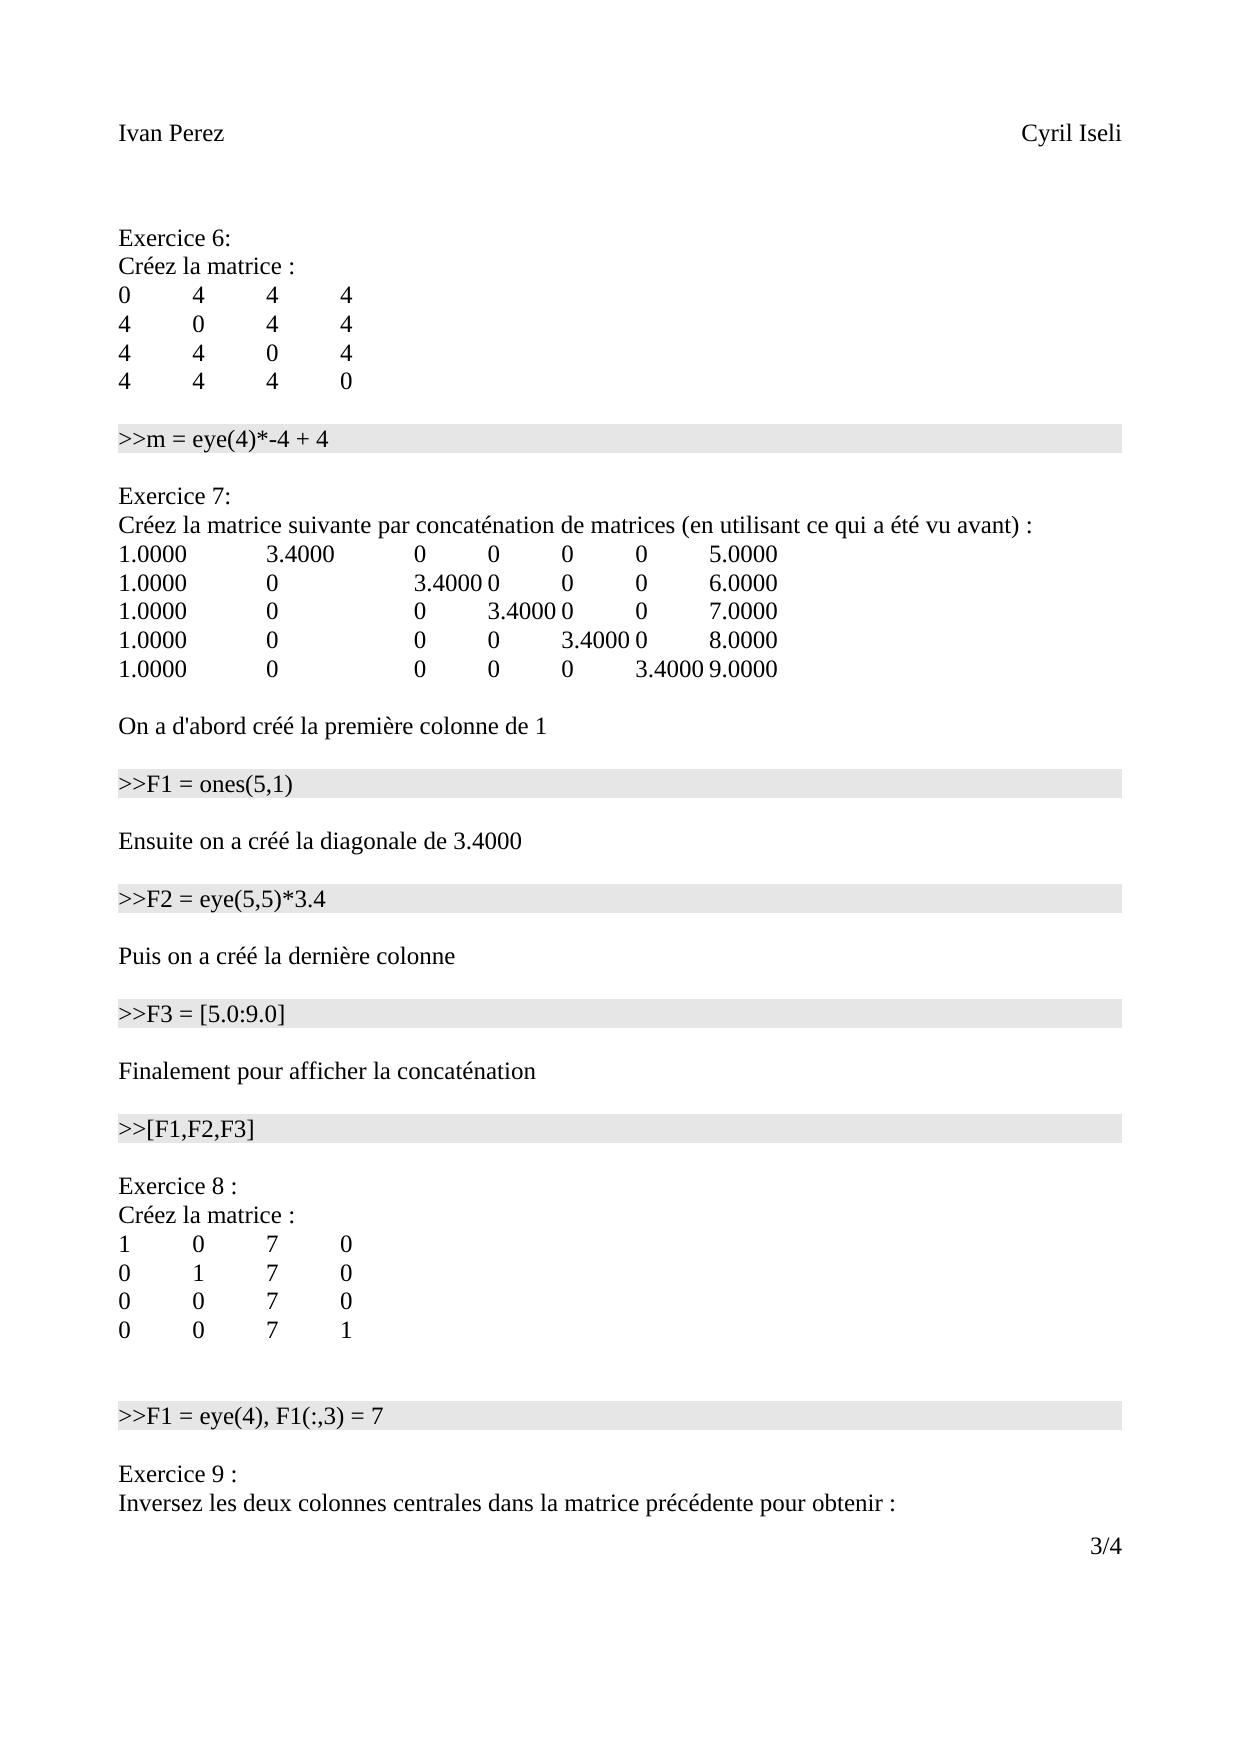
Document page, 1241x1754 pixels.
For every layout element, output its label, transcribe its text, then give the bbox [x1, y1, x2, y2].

text Ensuite on a créé la diagonale de 3.4000 [118, 826, 1122, 855]
text >>[F1,F2,F3] [118, 1114, 1122, 1143]
text >>F2 = eye(5,5)*3.4 [118, 884, 1122, 913]
text 1.0000 0 3.4000 0 0 0 6.0000 [118, 568, 1122, 596]
text 4 0 4 4 [118, 309, 1122, 338]
text Exercice 8 : [118, 1171, 1122, 1200]
text Exercice 6: [118, 223, 1122, 251]
text >>F1 = ones(5,1) [118, 769, 1122, 798]
text Exercice 9 : [118, 1459, 1122, 1488]
text Puis on a créé la dernière colonne [118, 941, 1122, 970]
text Créez la matrice suivante par concaténation de matrices (en utilisant ce qui a été vu avant) : [118, 510, 1122, 539]
text 0 1 7 0 [118, 1258, 1122, 1286]
text Finalement pour afficher la concaténation [118, 1056, 1122, 1085]
text 4 4 4 0 [118, 366, 1122, 395]
text 0 4 4 4 [118, 280, 1122, 309]
text 0 0 7 1 [118, 1315, 1122, 1344]
text 0 0 7 0 [118, 1286, 1122, 1315]
text Exercice 7: [118, 481, 1122, 510]
text Créez la matrice : [118, 1200, 1122, 1229]
text 1 0 7 0 [118, 1229, 1122, 1258]
text 1.0000 0 0 3.4000 0 0 7.0000 [118, 596, 1122, 625]
text 1.0000 3.4000 0 0 0 0 5.0000 [118, 539, 1122, 568]
text >>F3 = [5.0:9.0] [118, 999, 1122, 1028]
text 4 4 0 4 [118, 338, 1122, 366]
text >>F1 = eye(4), F1(:,3) = 7 [118, 1401, 1122, 1430]
text 1.0000 0 0 0 3.4000 0 8.0000 [118, 625, 1122, 654]
text 1.0000 0 0 0 0 3.4000 9.0000 [118, 654, 1122, 683]
text >>m = eye(4)*-4 + 4 [118, 424, 1122, 453]
text On a d'abord créé la première colonne de 1 [118, 711, 1122, 740]
text Créez la matrice : [118, 251, 1122, 280]
text Inversez les deux colonnes centrales dans la matrice précédente pour obtenir : [118, 1488, 1122, 1516]
